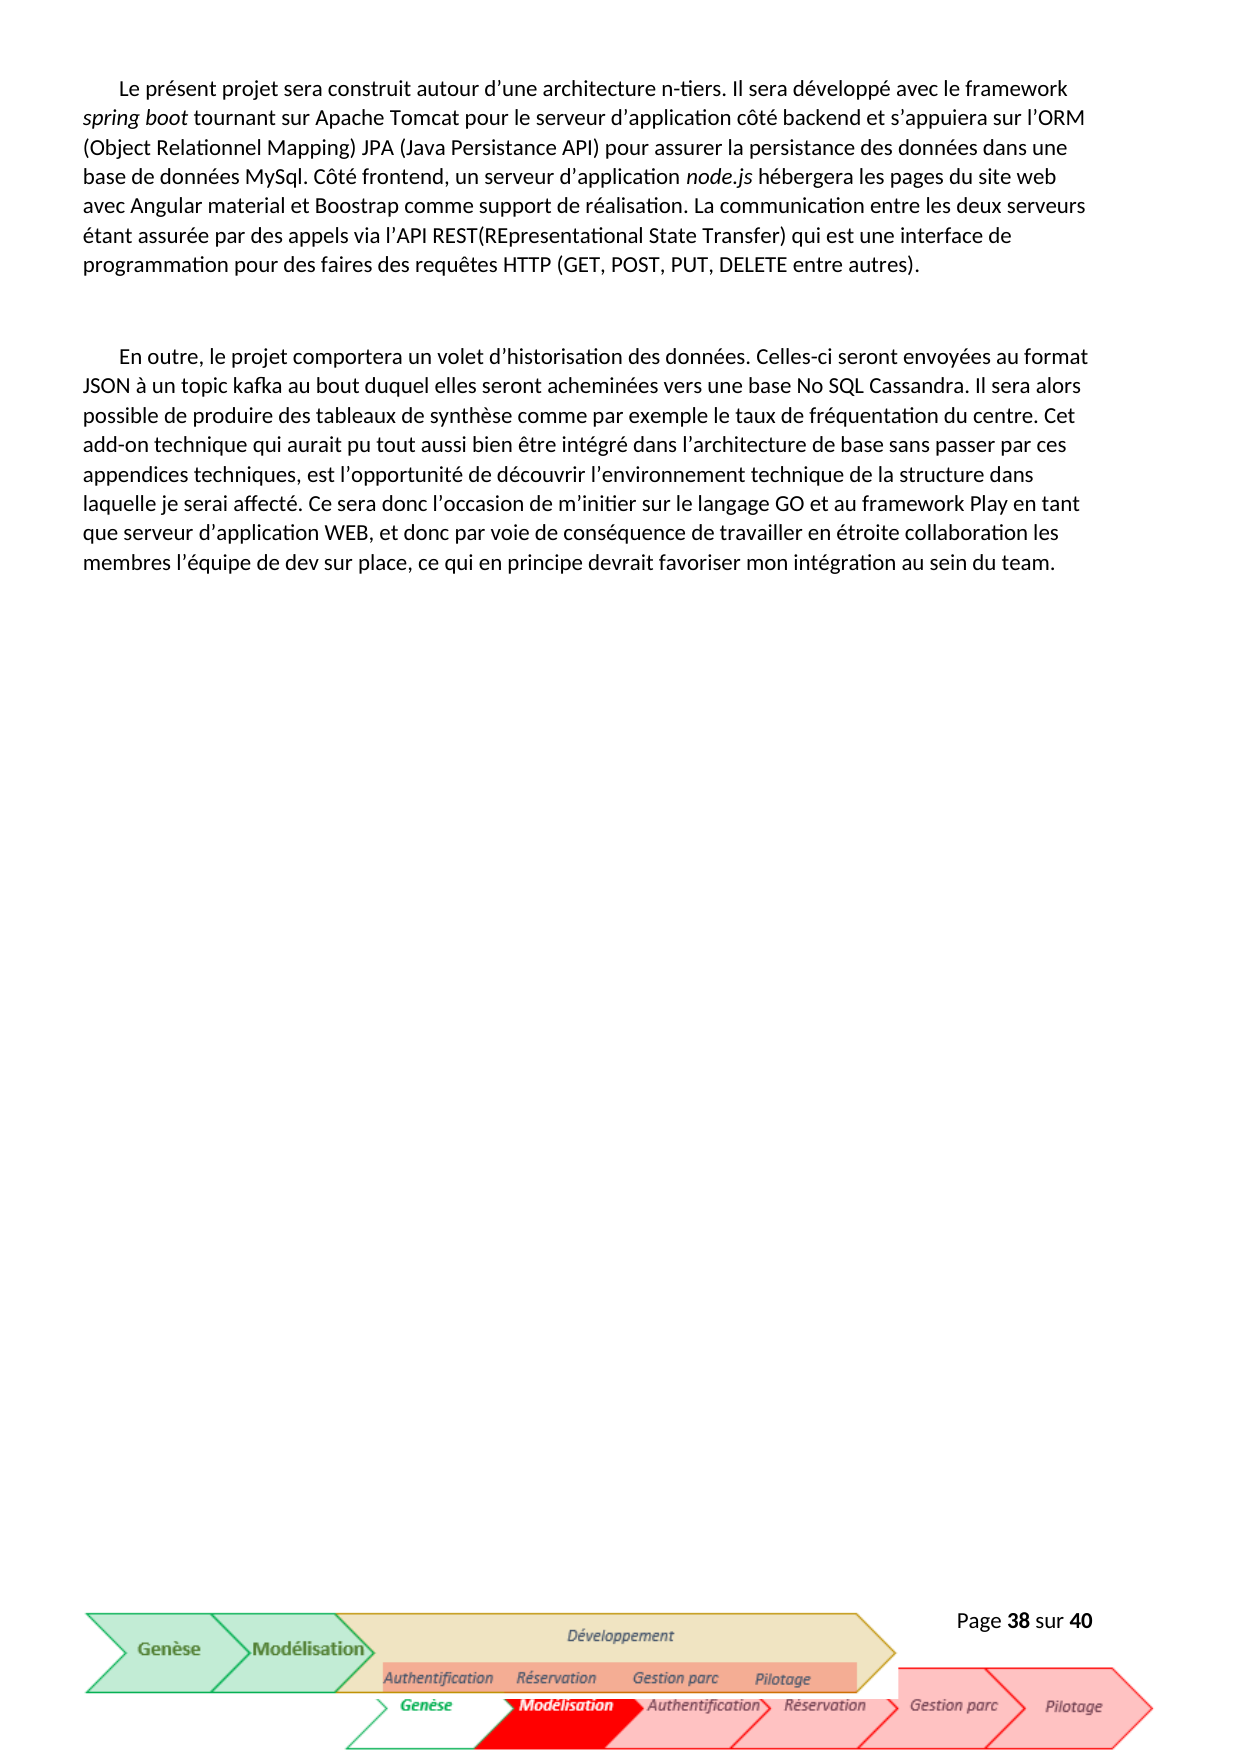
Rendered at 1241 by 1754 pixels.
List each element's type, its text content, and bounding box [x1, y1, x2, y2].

list Le présent projet sera construit autour d’une architecture n-tiers. Il sera développé avec le framework spring boot tournant sur Apache Tomcat pour le serveur d’application côté backend et s’appuiera sur l’ORM (Object Relationnel Mapping) JPA (Java Persistance API) pour assurer la persistance des données dans une base de données MySql. Côté frontend, un serveur d’application node.js hébergera les pages du site web avec Angular material et Boostrap comme support de réalisation. La communication entre les deux serveurs étant assurée par des appels via l’API REST(REpresentational State Transfer) qui est une interface de programmation pour des faires des requêtes HTTP (GET, POST, PUT, DELETE entre autres). [83, 74, 1092, 278]
list En outre, le projet comportera un volet d’historisation des données. Celles-ci seront envoyées au format JSON à un topic kafka au bout duquel elles seront acheminées vers une base No SQL Cassandra. Il sera alors possible de produire des tableaux de synthèse comme par exemple le taux de fréquentation du centre. Cet add-on technique qui aurait pu tout aussi bien être intégré dans l’architecture de base sans passer par ces appendices techniques, est l’opportunité de découvrir l’environnement technique de la structure dans laquelle je serai affecté. Ce sera donc l’occasion de m’initier sur le langage GO et au framework Play en tant que serveur d’application WEB, et donc par voie de conséquence de travailler en étroite collaboration les membres l’équipe de dev sur place, ce qui en principe devrait favoriser mon intégration au sein du team. [83, 342, 1092, 576]
picture [82, 1609, 1156, 1754]
